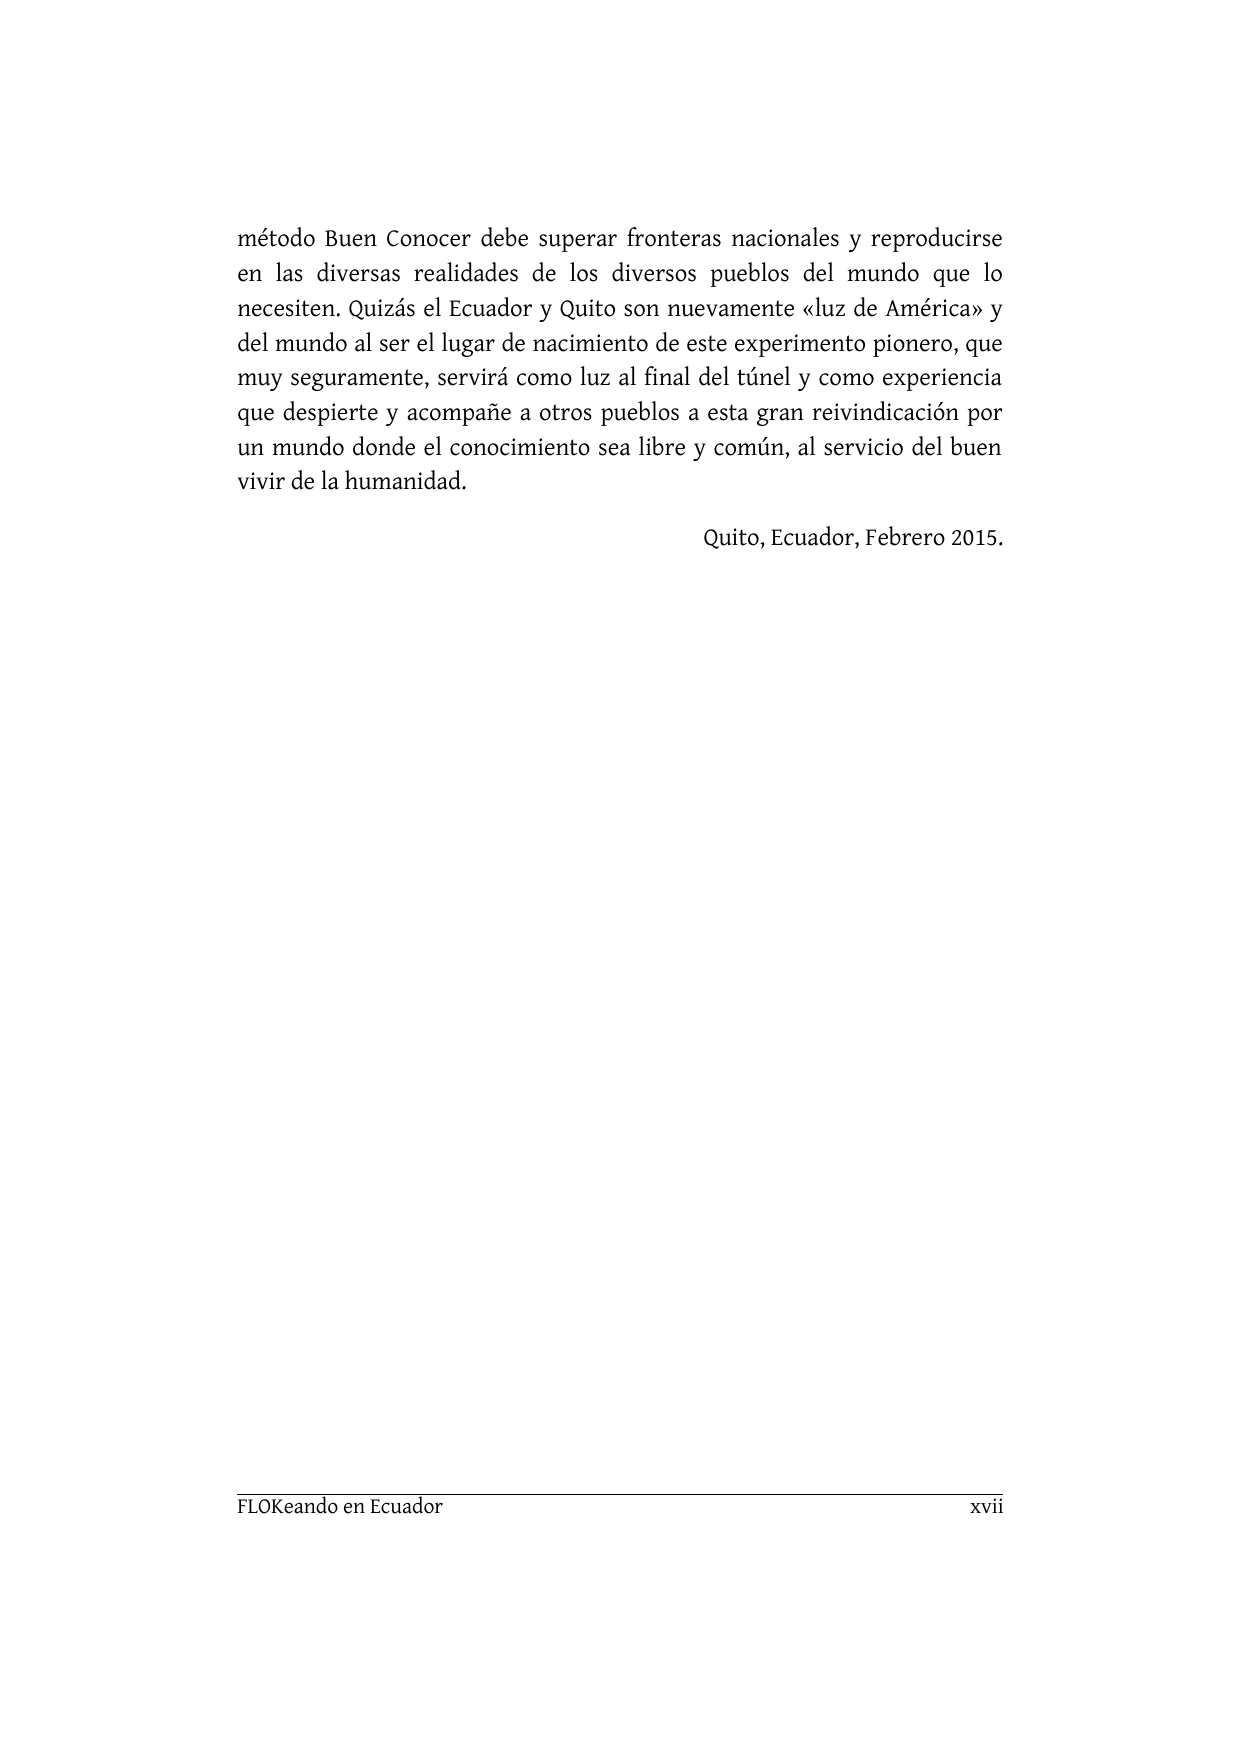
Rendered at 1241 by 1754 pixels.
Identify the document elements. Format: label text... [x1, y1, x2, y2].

text método Buen Conocer debe superar fronteras nacionales y reproducirse en las diversas realidades de los diversos pueblos del mundo que lo necesiten. Quizás el Ecuador y Quito son nuevamente «luz de América» y del mundo al ser el lugar de nacimiento de este experimento pionero, que muy seguramente, servirá como luz al final del túnel y como experiencia que despierte y acompañe a otros pueblos a esta gran reivindicación por un mundo donde el conocimiento sea libre y común, al servicio del buen vivir de la humanidad. [237, 225, 1003, 497]
text Quito, Ecuador, Febrero 2015. [237, 523, 1003, 552]
